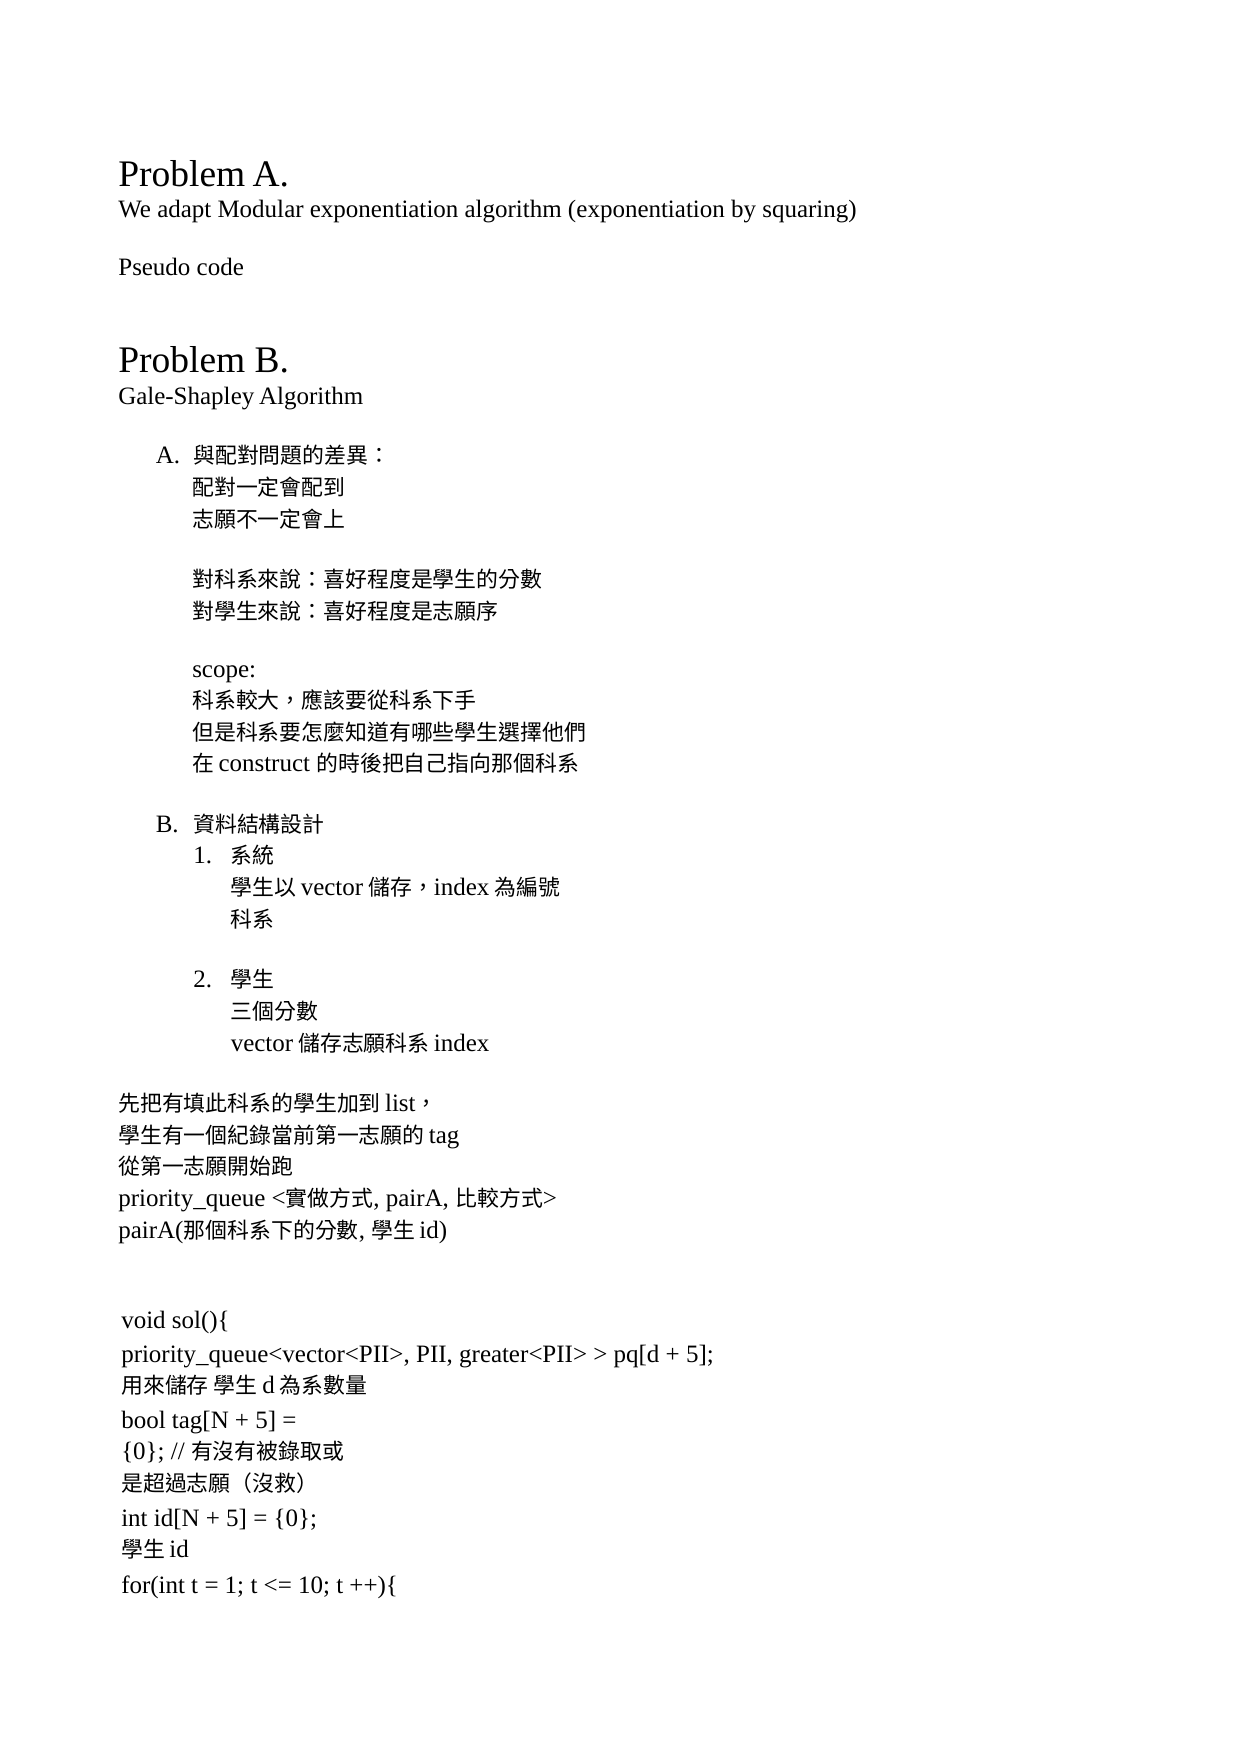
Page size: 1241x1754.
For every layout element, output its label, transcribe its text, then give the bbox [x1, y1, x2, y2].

text We adapt Modular exponentiation algorithm (exponentiation by squaring) [118, 194, 1122, 223]
list 資料結構設計 [156, 807, 1122, 838]
text Problem A. [118, 151, 1122, 194]
text Problem B. [118, 338, 1122, 381]
list 科系 [193, 902, 1122, 933]
list 學生以vector儲存，index為編號 [193, 870, 1122, 902]
text Pseudo code [118, 252, 1122, 280]
text 學生有一個紀錄當前第一志願的tag [118, 1118, 1122, 1149]
list 三個分數 [193, 994, 1122, 1026]
text 對科系來說：喜好程度是學生的分數 [192, 562, 1122, 594]
list 學生 [193, 962, 1122, 994]
text 但是科系要怎麼知道有哪些學生選擇他們 [192, 715, 1122, 746]
list vector儲存志願科系index [193, 1026, 1122, 1057]
text 先把有填此科系的學生加到list， [118, 1086, 1122, 1118]
table_header priority_queue<vector<PII>, PII, greater<PII> > pq[d + 5]; 用來儲存 學生 d為系數量 [118, 1336, 738, 1403]
text scope: [192, 654, 1122, 683]
list 與配對問題的差異： [156, 438, 1122, 470]
table_header bool tag[N + 5] = {0}; // 有沒有被錄取或是超過志願（沒救） [118, 1403, 366, 1501]
text 在construct 的時後把自己指向那個科系 [192, 746, 1122, 778]
table_header int id[N + 5] = {0};學生id [118, 1501, 337, 1567]
text 科系較大，應該要從科系下手 [192, 683, 1122, 715]
list 系統 [193, 838, 1122, 870]
text Gale-Shapley Algorithm [118, 381, 1122, 410]
text 從第一志願開始跑 [118, 1149, 1122, 1181]
table_header for(int t = 1; t <= 10; t ++){ [118, 1567, 414, 1601]
text pairA(那個科系下的分數, 學生id) [118, 1213, 1122, 1244]
table_header void sol(){ [118, 1302, 249, 1336]
text 對學生來說：喜好程度是志願序 [192, 594, 1122, 626]
text priority_queue <實做方式, pairA, 比較方式> [118, 1181, 1122, 1213]
text 配對一定會配到 [192, 470, 1122, 502]
text 志願不一定會上 [192, 502, 1122, 533]
